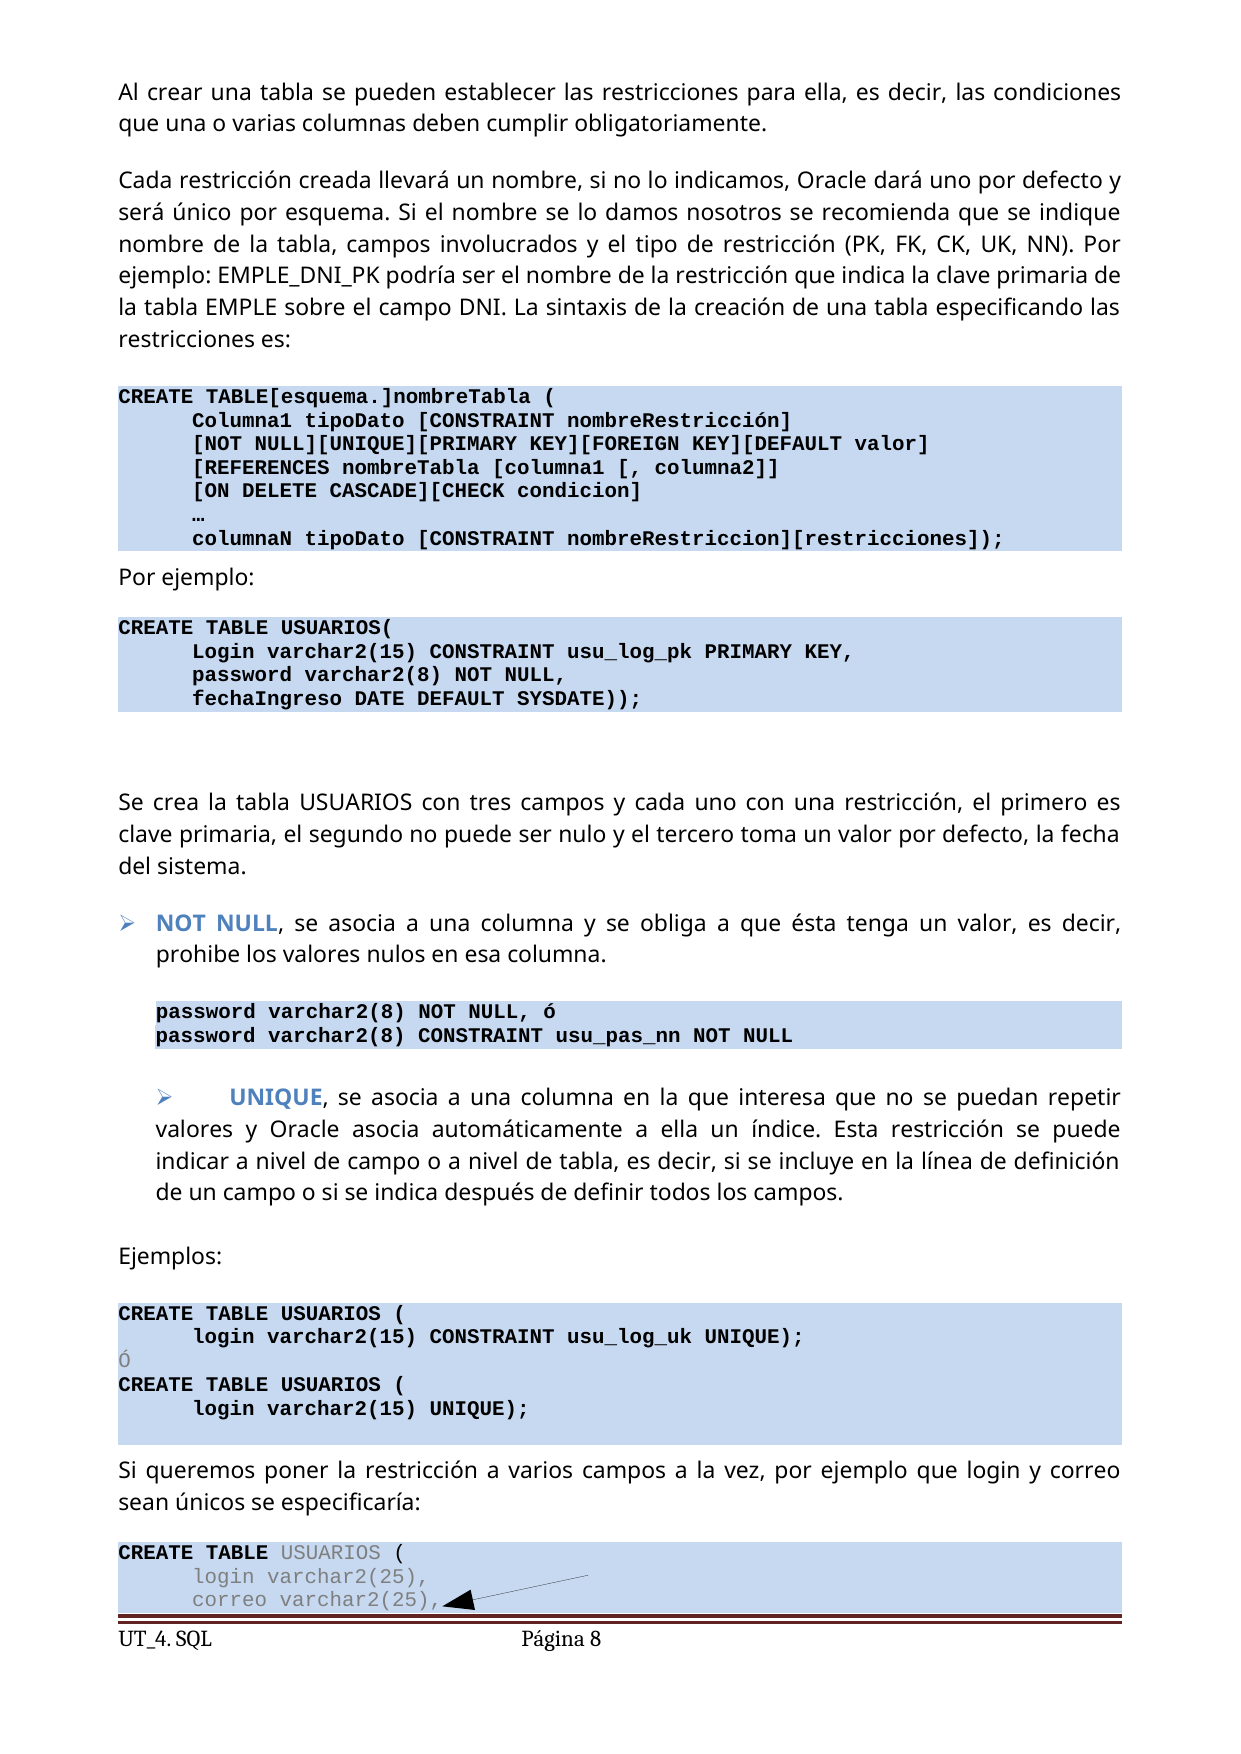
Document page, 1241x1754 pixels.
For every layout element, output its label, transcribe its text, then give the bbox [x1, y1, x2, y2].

text columnaN tipoDato [CONSTRAINT nombreRestriccion][restricciones]); [118, 528, 1122, 551]
text … [118, 504, 1122, 528]
list UNIQUE, se asocia a una columna en la que interesa que no se puedan repetir valores y Oracle asocia automáticamente a ella un índice. Esta restricción se puede indicar a nivel de campo o a nivel de tabla, es decir, si se incluye en la línea de definición de un campo o si se indica después de definir todos los campos. [155, 1081, 1122, 1208]
text Al crear una tabla se pueden establecer las restricciones para ella, es decir, las condiciones que una o varias columnas deben cumplir obligatoriamente. [118, 75, 1122, 138]
text CREATE TABLE USUARIOS ( [118, 1303, 1122, 1327]
text Cada restricción creada llevará un nombre, si no lo indicamos, Oracle dará uno por defecto y será único por esquema. Si el nombre se lo damos nosotros se recomienda que se indique nombre de la tabla, campos involucrados y el tipo de restricción (PK, FK, CK, UK, NN). Por ejemplo: EMPLE_DNI_PK podría ser el nombre de la restricción que indica la clave primaria de la tabla EMPLE sobre el campo DNI. La sintaxis de la creación de una tabla especificando las restricciones es: [118, 163, 1122, 354]
text CREATE TABLE USUARIOS( [118, 617, 1122, 641]
text login varchar2(25), [118, 1566, 1122, 1589]
text CREATE TABLE USUARIOS ( [118, 1374, 1122, 1397]
text CREATE TABLE USUARIOS ( [118, 1542, 1122, 1566]
text [REFERENCES nombreTabla [columna1 [, columna2]] [118, 457, 1122, 481]
text Se crea la tabla USUARIOS con tres campos y cada uno con una restricción, el primero es clave primaria, el segundo no puede ser nulo y el tercero toma un valor por defecto, la fecha del sistema. [118, 786, 1122, 881]
text Ejemplos: [118, 1239, 1122, 1271]
text Por ejemplo: [118, 560, 1122, 592]
text [ON DELETE CASCADE][CHECK condicion] [118, 481, 1122, 504]
text [NOT NULL][UNIQUE][PRIMARY KEY][FOREIGN KEY][DEFAULT valor] [118, 433, 1122, 457]
text password varchar2(8) NOT NULL, [118, 664, 1122, 688]
text Ó [118, 1350, 1122, 1374]
text login varchar2(15) UNIQUE); [118, 1397, 1122, 1421]
text fechaIngreso DATE DEFAULT SYSDATE)); [118, 688, 1122, 712]
list password varchar2(8) CONSTRAINT usu_pas_nn NOT NULL [155, 1025, 1122, 1049]
list password varchar2(8) NOT NULL, ó [156, 1001, 1122, 1025]
text Si queremos poner la restricción a varios campos a la vez, por ejemplo que login y correo sean únicos se especificaría: [118, 1453, 1122, 1517]
text correo varchar2(25), [118, 1589, 1122, 1613]
list NOT NULL, se asocia a una columna y se obliga a que ésta tenga un valor, es decir, prohibe los valores nulos en esa columna. [118, 906, 1122, 970]
text Columna1 tipoDato [CONSTRAINT nombreRestricción] [118, 409, 1122, 433]
text CREATE TABLE[esquema.]nombreTabla ( [118, 386, 1122, 409]
text Login varchar2(15) CONSTRAINT usu_log_pk PRIMARY KEY, [118, 641, 1122, 664]
text login varchar2(15) CONSTRAINT usu_log_uk UNIQUE); [118, 1327, 1122, 1350]
